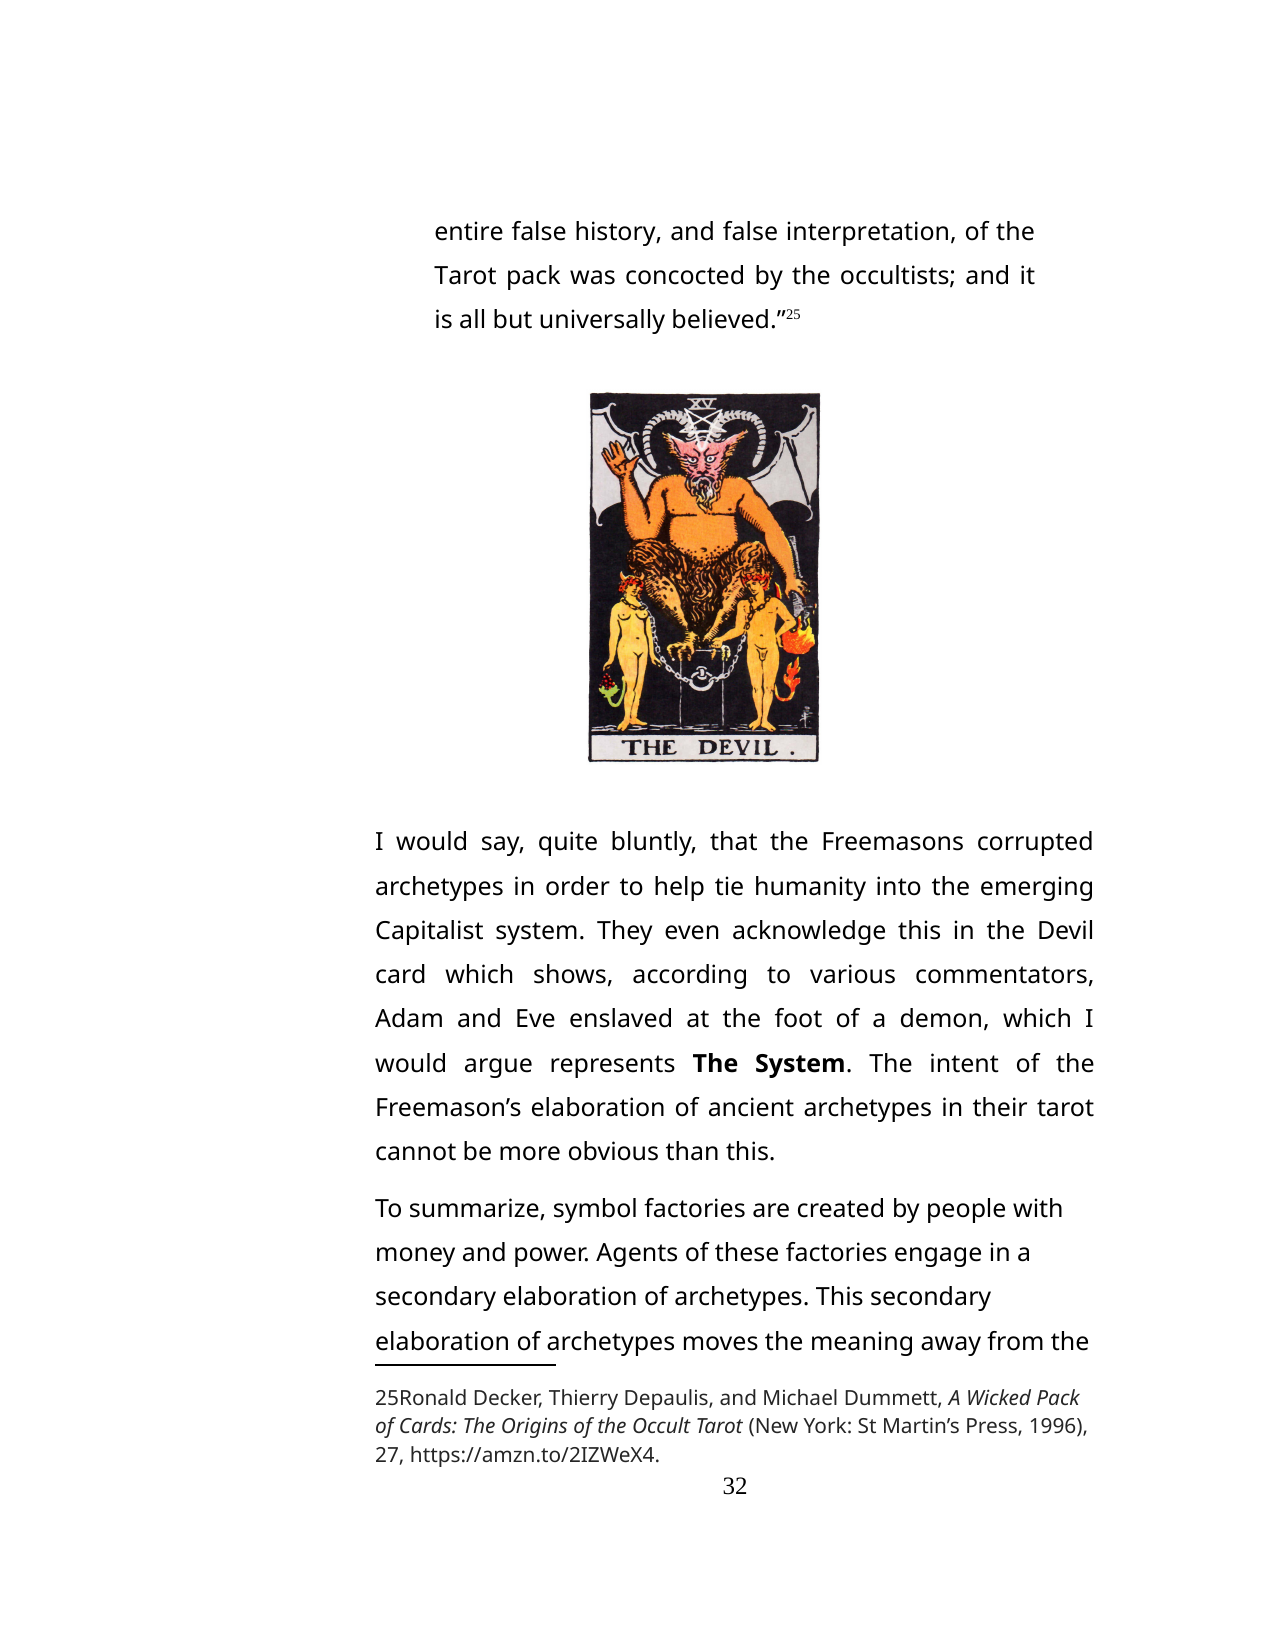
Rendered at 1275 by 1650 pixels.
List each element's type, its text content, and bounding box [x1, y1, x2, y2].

text To summarize, symbol factories are created by people with money and power. Agents of these factories engage in a secondary elaboration of archetypes. This secondary elaboration of archetypes moves the meaning away from the [375, 1191, 1095, 1357]
text I would say, quite bluntly, that the Freemasons corrupted archetypes in order to help tie humanity into the emerging Capitalist system. They even acknowledge this in the Devil card which shows, according to various commentators, Adam and Eve enslaved at the foot of a demon, which I would argue represents The System. The intent of the Freemason’s elaboration of ancient archetypes in their tarot cannot be more obvious than this. [375, 376, 1095, 1168]
picture [586, 389, 822, 765]
text entire false history, and false interpretation, of the Tarot pack was concocted by the occultists; and it is all but universally believed.” [434, 213, 1036, 336]
text Ronald Decker, Thierry Depaulis, and Michael Dummett, A Wicked Pack of Cards: The Origins of the Occult Tarot (New York: St Martin’s Press, 1996), 27, https://amzn.to/2IZWeX4. [660, 1383, 1095, 1468]
